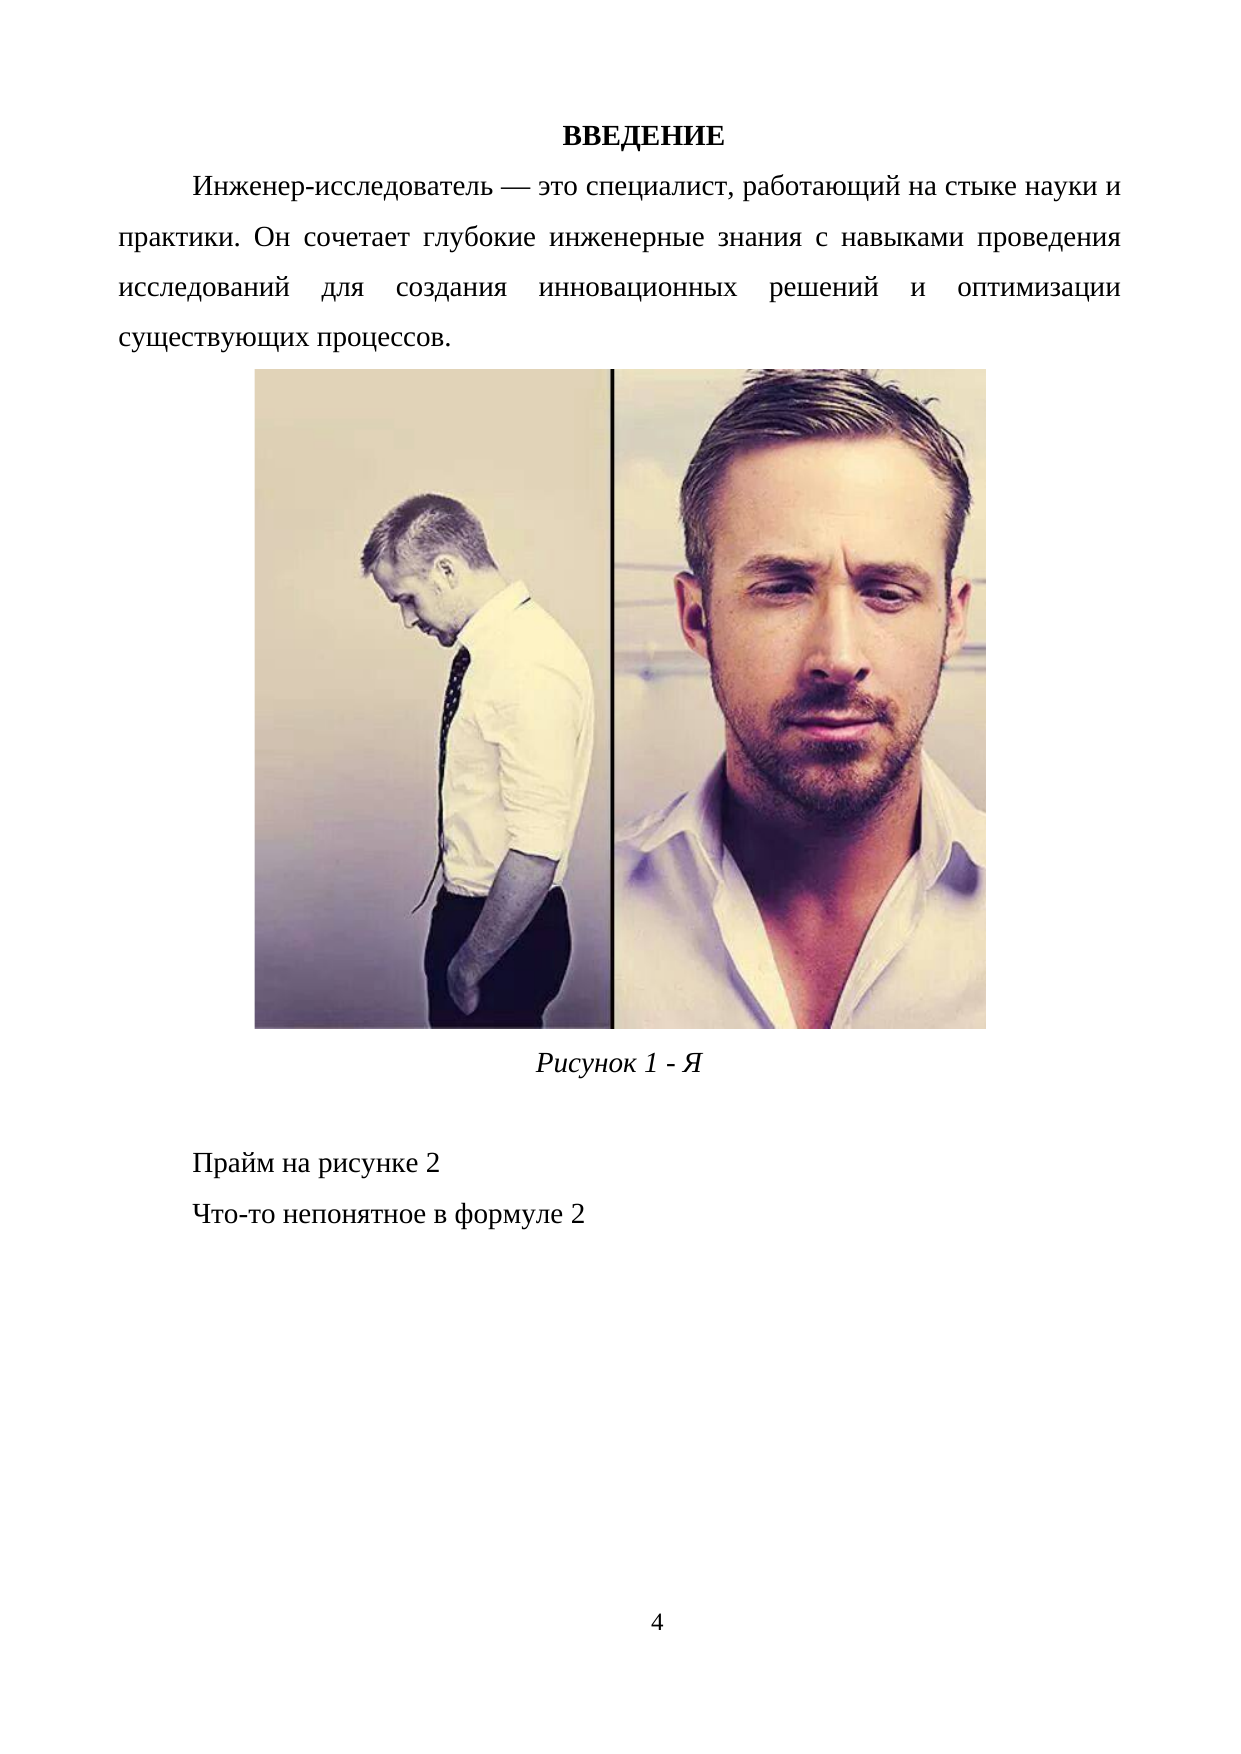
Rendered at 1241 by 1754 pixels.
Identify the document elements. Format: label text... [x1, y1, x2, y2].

text Инженер-исследователь — это специалист, работающий на стыке науки и практики. Он сочетает глубокие инженерные знания с навыками проведения исследований для создания инновационных решений и оптимизации существующих процессов. [118, 168, 1122, 353]
text Что-то непонятное в формуле 2 [118, 1196, 1122, 1229]
subtitle ВВЕДЕНИЕ [142, 118, 1122, 152]
text Прайм на рисунке 2 [118, 1145, 1122, 1179]
picture [254, 369, 986, 1029]
text Рисунок 1 - Я [118, 1045, 1122, 1079]
